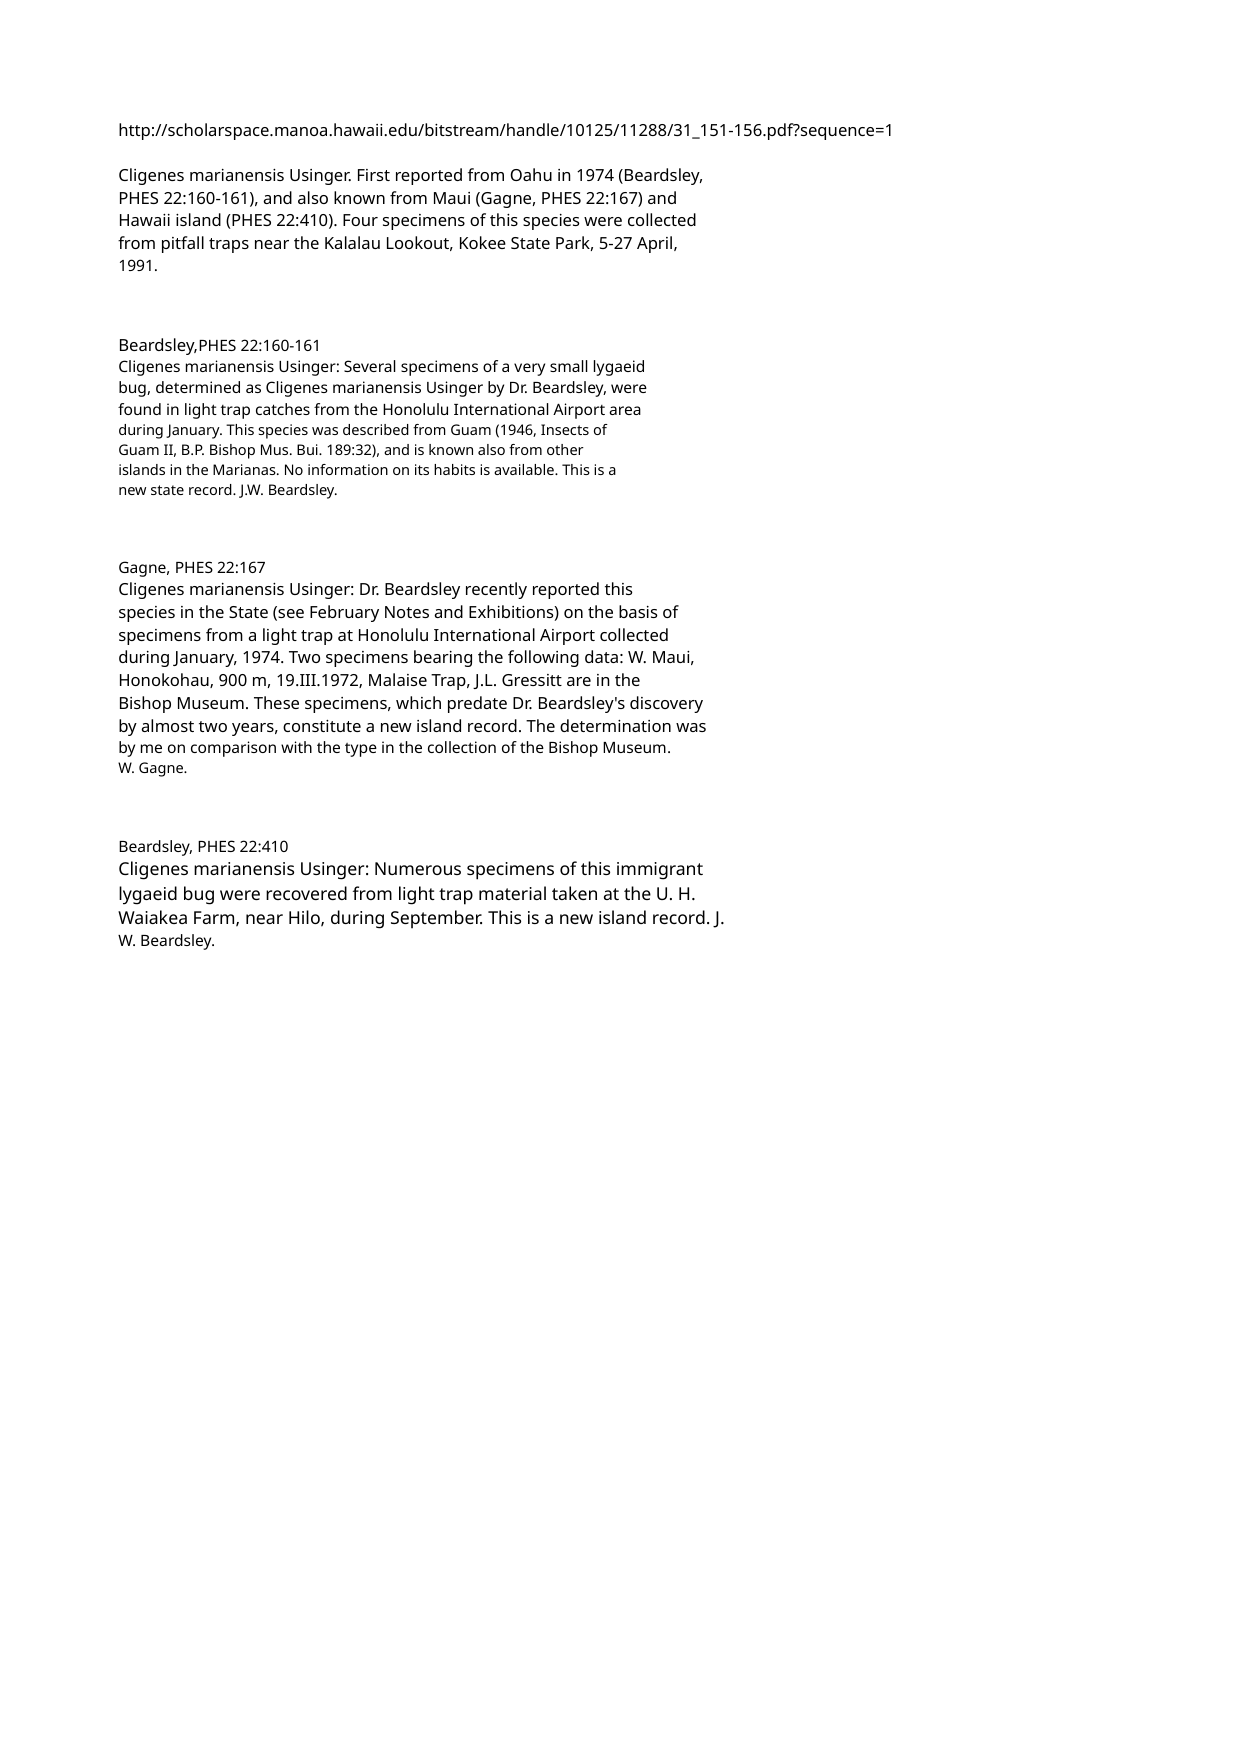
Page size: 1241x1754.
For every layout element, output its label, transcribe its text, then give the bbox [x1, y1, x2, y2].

text found in light trap catches from the Honolulu International Airport area [118, 398, 1122, 419]
text by me on comparison with the type in the collection of the Bishop Museum. [118, 737, 1122, 758]
text Hawaii island (PHES 22:410). Four specimens of this species were collected [118, 209, 1122, 232]
text during January. This species was described from Guam (1946, Insects of [118, 419, 1122, 439]
text Cligenes marianensis Usinger: Dr. Beardsley recently reported this [118, 578, 1122, 601]
text Gagne, PHES 22:167 [118, 557, 1122, 578]
text W. Gagne. [118, 758, 1122, 778]
text species in the State (see February Notes and Exhibitions) on the basis of [118, 601, 1122, 623]
text Guam II, B.P. Bishop Mus. Bui. 189:32), and is known also from other [118, 439, 1122, 459]
text W. Beardsley. [118, 929, 1122, 951]
text http://scholarspace.manoa.hawaii.edu/bitstream/handle/10125/11288/31_151-156.pdf?sequence=1 [118, 118, 1122, 141]
text specimens from a light trap at Honolulu International Airport collected [118, 623, 1122, 646]
text by almost two years, constitute a new island record. The determination was [118, 714, 1122, 737]
text Honokohau, 900 m, 19.III.1972, Malaise Trap, J.L. Gressitt are in the [118, 669, 1122, 691]
text during January, 1974. Two specimens bearing the following data: W. Maui, [118, 646, 1122, 669]
text 1991. [118, 254, 1122, 276]
text Beardsley,PHES 22:160-161 [118, 333, 1122, 356]
text Waiakea Farm, near Hilo, during September. This is a new island record. J. [118, 905, 1122, 929]
text Bishop Museum. These specimens, which predate Dr. Beardsley's discovery [118, 691, 1122, 714]
text bug, determined as Cligenes marianensis Usinger by Dr. Beardsley, were [118, 377, 1122, 398]
text Beardsley, PHES 22:410 [118, 836, 1122, 857]
text new state record. J.W. Beardsley. [118, 479, 1122, 499]
text lygaeid bug were recovered from light trap material taken at the U. H. [118, 881, 1122, 905]
text Cligenes marianensis Usinger: Numerous specimens of this immigrant [118, 857, 1122, 881]
text islands in the Marianas. No information on its habits is available. This is a [118, 459, 1122, 479]
text from pitfall traps near the Kalalau Lookout, Kokee State Park, 5-27 April, [118, 232, 1122, 254]
text PHES 22:160-161), and also known from Maui (Gagne, PHES 22:167) and [118, 186, 1122, 209]
text Cligenes marianensis Usinger. First reported from Oahu in 1974 (Beardsley, [118, 163, 1122, 186]
text Cligenes marianensis Usinger: Several specimens of a very small lygaeid [118, 356, 1122, 377]
